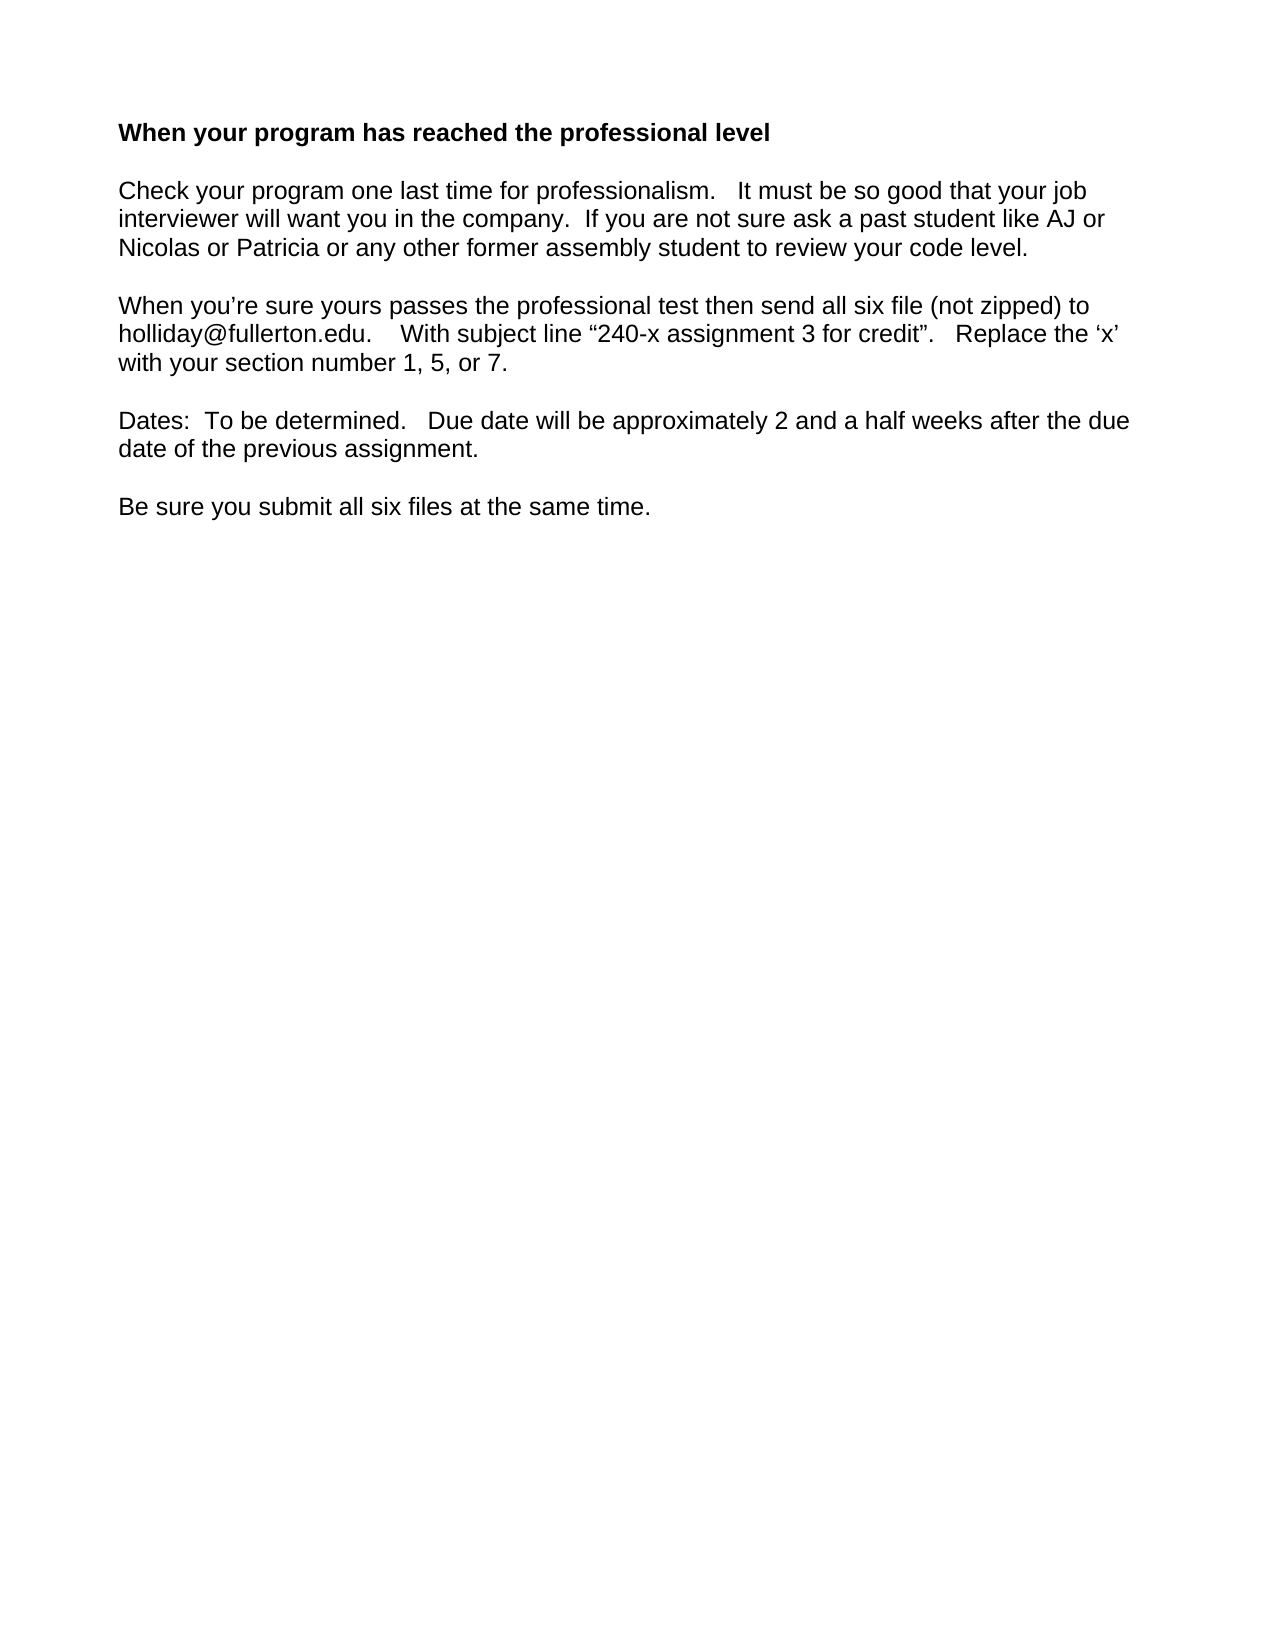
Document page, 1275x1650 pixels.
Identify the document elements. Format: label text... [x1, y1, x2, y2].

text When your program has reached the professional level [118, 118, 1157, 147]
text Check your program one last time for professionalism. It must be so good that your job interviewer will want you in the company. If you are not sure ask a past student like AJ or Nicolas or Patricia or any other former assembly student to review your code level. [118, 176, 1157, 262]
text Be sure you submit all six files at the same time. [118, 492, 1157, 521]
text When you’re sure yours passes the professional test then send all six file (not zipped) to holliday@fullerton.edu. With subject line “240-x assignment 3 for credit”. Replace the ‘x’ with your section number 1, 5, or 7. [118, 291, 1157, 377]
text Dates: To be determined. Due date will be approximately 2 and a half weeks after the due date of the previous assignment. [118, 406, 1157, 463]
